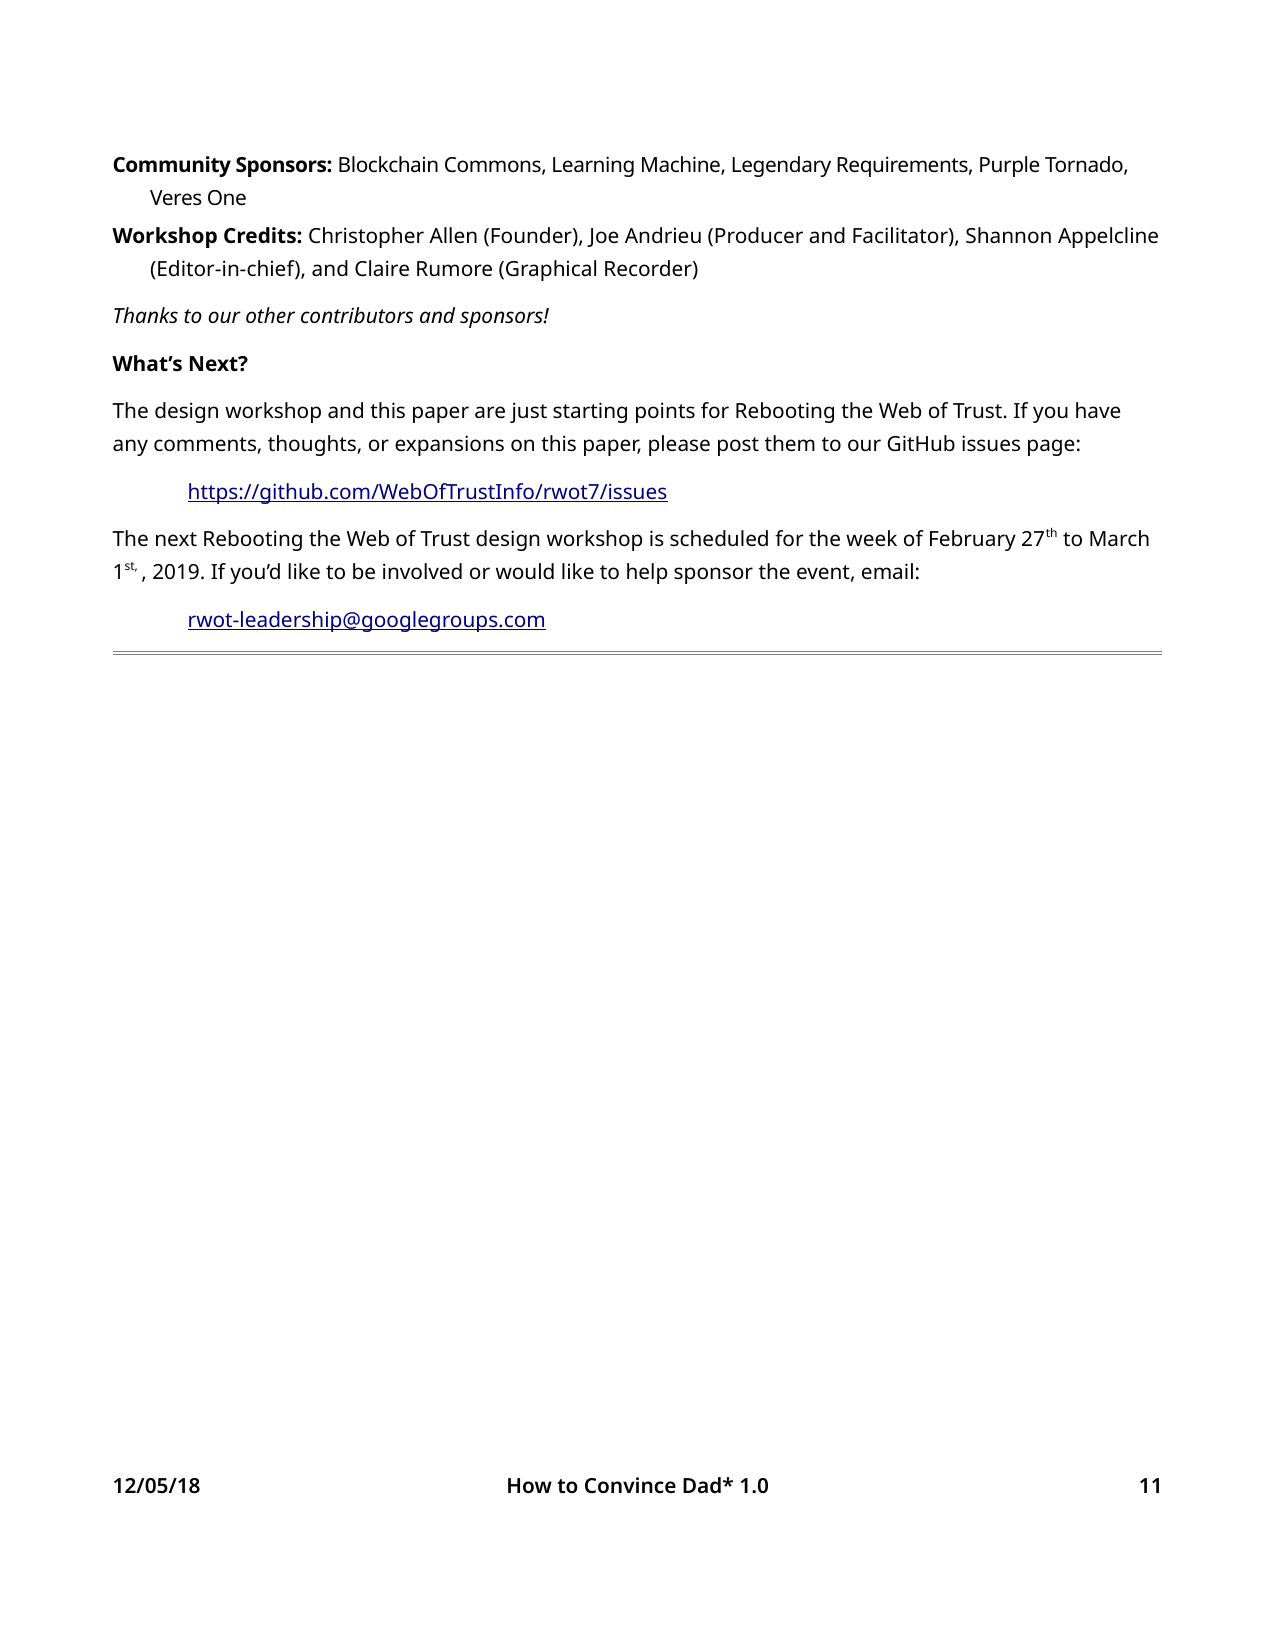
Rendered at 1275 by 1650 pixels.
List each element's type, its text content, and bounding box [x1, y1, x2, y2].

text https://github.com/WebOfTrustInfo/rwot7/issues [112, 477, 1162, 505]
text The next Rebooting the Web of Trust design workshop is scheduled for the week of February 27th to March 1st, , 2019. If you’d like to be involved or would like to help sponsor the event, email: [112, 524, 1162, 586]
text Thanks to our other contributors and sponsors! [112, 301, 1162, 330]
subtitle What’s Next? [112, 349, 1162, 377]
text rwot-leadership@googlegroups.com [112, 605, 1162, 633]
text Community Sponsors: Blockchain Commons, Learning Machine, Legendary Requirements, Purple Tornado, Veres One [112, 150, 1162, 211]
text Workshop Credits: Christopher Allen (Founder), Joe Andrieu (Producer and Facilitator), Shannon Appelcline (Editor-in-chief), and Claire Rumore (Graphical Recorder) [112, 221, 1162, 282]
text The design workshop and this paper are just starting points for Rebooting the Web of Trust. If you have any comments, thoughts, or expansions on this paper, please post them to our GitHub issues page: [112, 397, 1162, 458]
